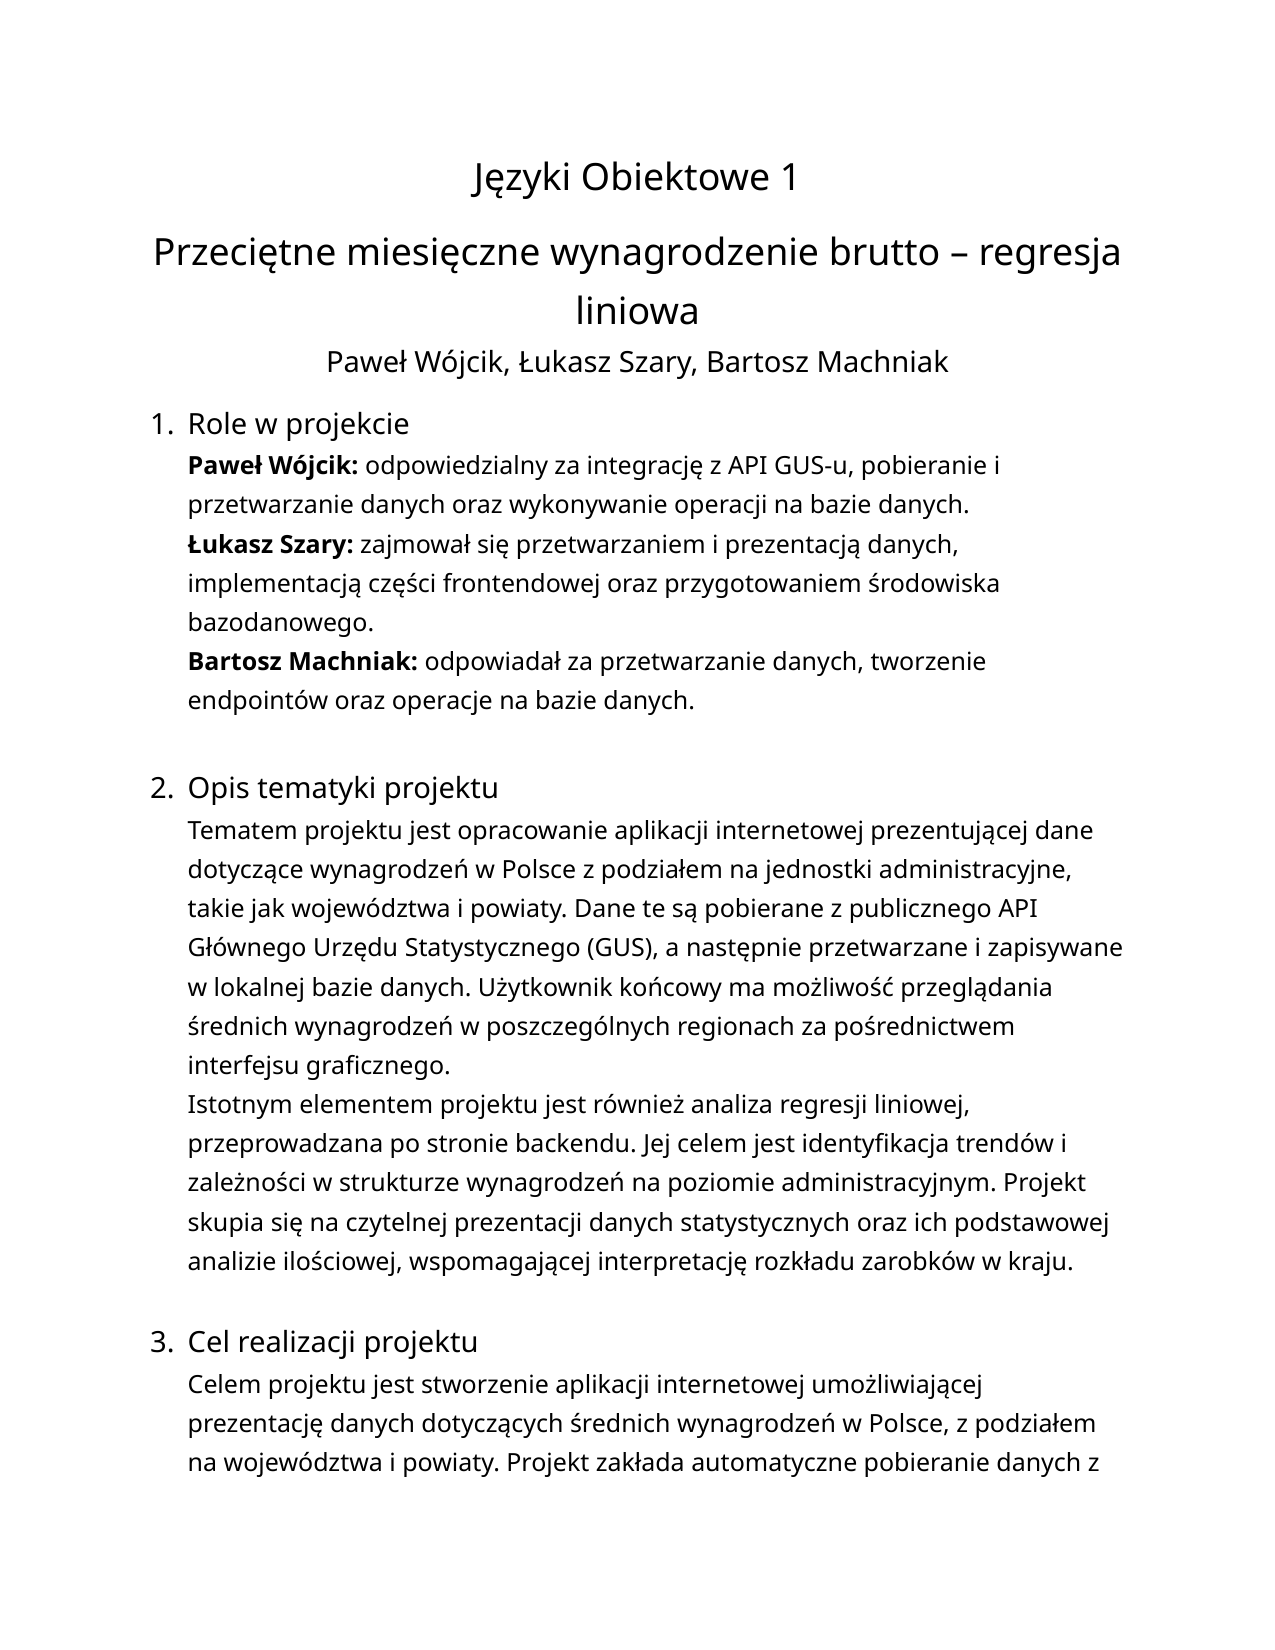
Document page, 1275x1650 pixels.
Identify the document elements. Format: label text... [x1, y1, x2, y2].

text Przeciętne miesięczne wynagrodzenie brutto – regresja liniowa Paweł Wójcik, Łukasz Szary, Bartosz Machniak [150, 225, 1125, 381]
list Role w projekcie Paweł Wójcik: odpowiedzialny za integrację z API GUS-u, pobieranie i przetwarzanie danych oraz wykonywanie operacji na bazie danych. Łukasz Szary: zajmował się przetwarzaniem i prezentacją danych, implementacją części frontendowej oraz przygotowaniem środowiska bazodanowego. Bartosz Machniak: odpowiadał za przetwarzanie danych, tworzenie endpointów oraz operacje na bazie danych. [150, 403, 1125, 717]
text Języki Obiektowe 1 [150, 150, 1125, 201]
list Cel realizacji projektu Celem projektu jest stworzenie aplikacji internetowej umożliwiającej prezentację danych dotyczących średnich wynagrodzeń w Polsce, z podziałem na województwa i powiaty. Projekt zakłada automatyczne pobieranie danych z [150, 1322, 1125, 1479]
list Opis tematyki projektu Tematem projektu jest opracowanie aplikacji internetowej prezentującej dane dotyczące wynagrodzeń w Polsce z podziałem na jednostki administracyjne, takie jak województwa i powiaty. Dane te są pobierane z publicznego API Głównego Urzędu Statystycznego (GUS), a następnie przetwarzane i zapisywane w lokalnej bazie danych. Użytkownik końcowy ma możliwość przeglądania średnich wynagrodzeń w poszczególnych regionach za pośrednictwem interfejsu graficznego. [150, 768, 1125, 1082]
list Istotnym elementem projektu jest również analiza regresji liniowej, przeprowadzana po stronie backendu. Jej celem jest identyfikacja trendów i zależności w strukturze wynagrodzeń na poziomie administracyjnym. Projekt skupia się na czytelnej prezentacji danych statystycznych oraz ich podstawowej analizie ilościowej, wspomagającej interpretację rozkładu zarobków w kraju. [187, 1087, 1125, 1277]
